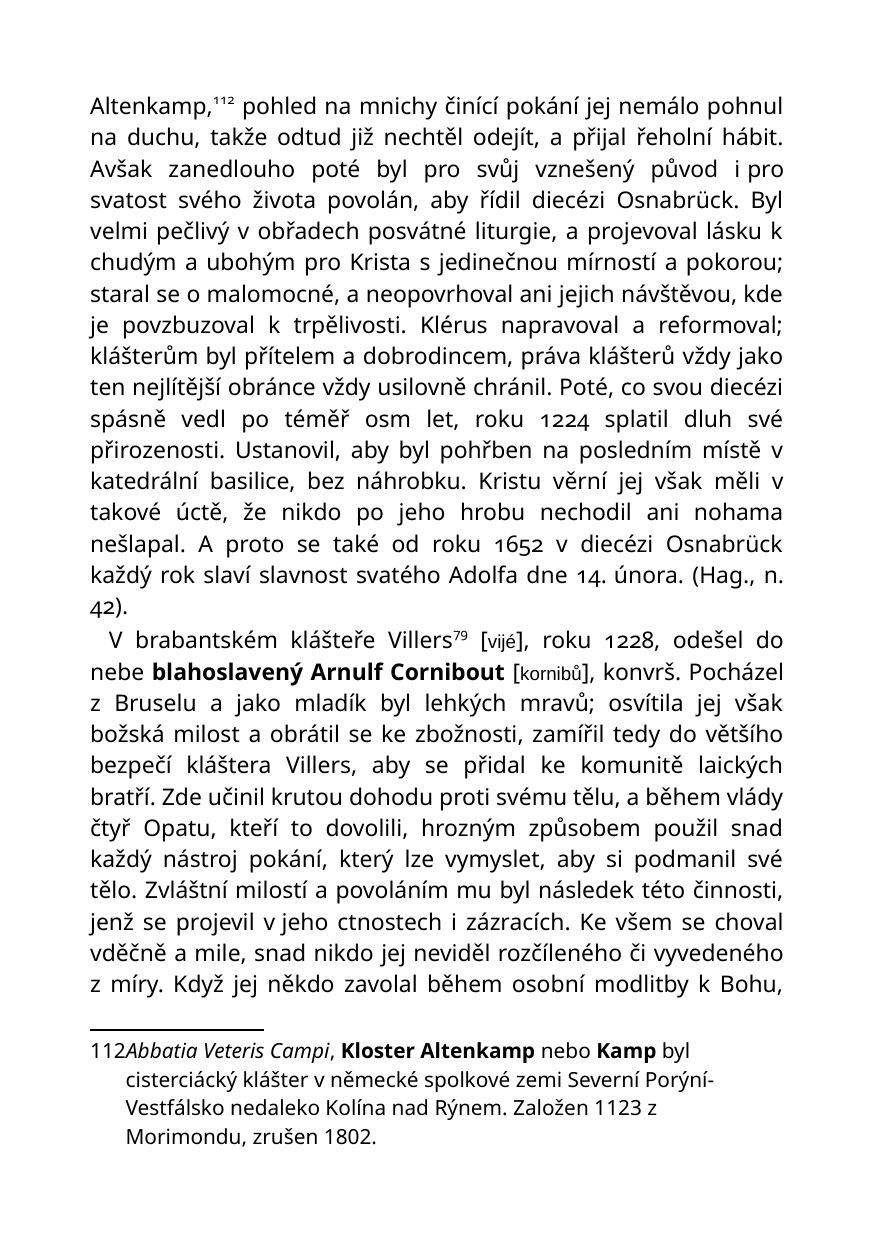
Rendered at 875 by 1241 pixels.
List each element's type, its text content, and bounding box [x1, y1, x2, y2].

text V Německu svatý Adolf, Biskup z Osnabrücku. syn hraběte z Tecklenburgu, stal se kanovníkem v hlavním kolínském kostele. Když však jednou přišel do cisterciáckého kláštera Altenkamp, pohled na mnichy činící pokání jej nemálo pohnul na duchu, takže odtud již nechtěl odejít, a přijal řeholní hábit. Avšak zanedlouho poté byl pro svůj vznešený původ i pro svatost svého života povolán, aby řídil diecézi Osnabrück. Byl velmi pečlivý v obřadech posvátné liturgie, a projevoval lásku k chudým a ubohým pro Krista s jedinečnou mírností a pokorou; staral se o malomocné, a neopovrhoval ani jejich návštěvou, kde je povzbuzoval k trpělivosti. Klérus napravoval a reformoval; klášterům byl přítelem a dobrodincem, práva klášterů vždy jako ten nejlítější obránce vždy usilovně chránil. Poté, co svou diecézi spásně vedl po téměř osm let, roku 1224 splatil dluh své přirozenosti. Ustanovil, aby byl pohřben na posledním místě v katedrální basilice, bez náhrobku. Kristu věrní jej však měli v takové úctě, že nikdo po jeho hrobu nechodil ani nohama nešlapal. A proto se také od roku 1652 v diecézi Osnabrück každý rok slaví slavnost svatého Adolfa dne 14. února. (Hag., n. 42). [90, 90, 784, 621]
text V brabantském klášteře Villers79 [vijé], roku 1228, odešel do nebe blahoslavený Arnulf Cornibout [kornibů], konvrš. Pocházel z Bruselu a jako mladík byl lehkých mravů; osvítila jej však božská milost a obrátil se ke zbožnosti, zamířil tedy do většího bezpečí kláštera Villers, aby se přidal ke komunitě laických bratří. Zde učinil krutou dohodu proti svému tělu, a během vlády čtyř Opatu, kteří to dovolili, hrozným způsobem použil snad každý nástroj pokání, který lze vymyslet, aby si podmanil své tělo. Zvláštní milostí a povoláním mu byl následek této činnosti, jenž se projevil v jeho ctnostech i zázracích. Ke všem se choval vděčně a mile, snad nikdo jej neviděl rozčíleného či vyvedeného z míry. Když jej někdo zavolal během osobní modlitby k Bohu, [90, 624, 784, 999]
text Abbatia Veteris Campi, Kloster Altenkamp nebo Kamp byl cisterciácký klášter v německé spolkové zemi Severní Porýní-Vestfálsko nedaleko Kolína nad Rýnem. Založen 1123 z Morimondu, zrušen 1802. [90, 1036, 784, 1150]
